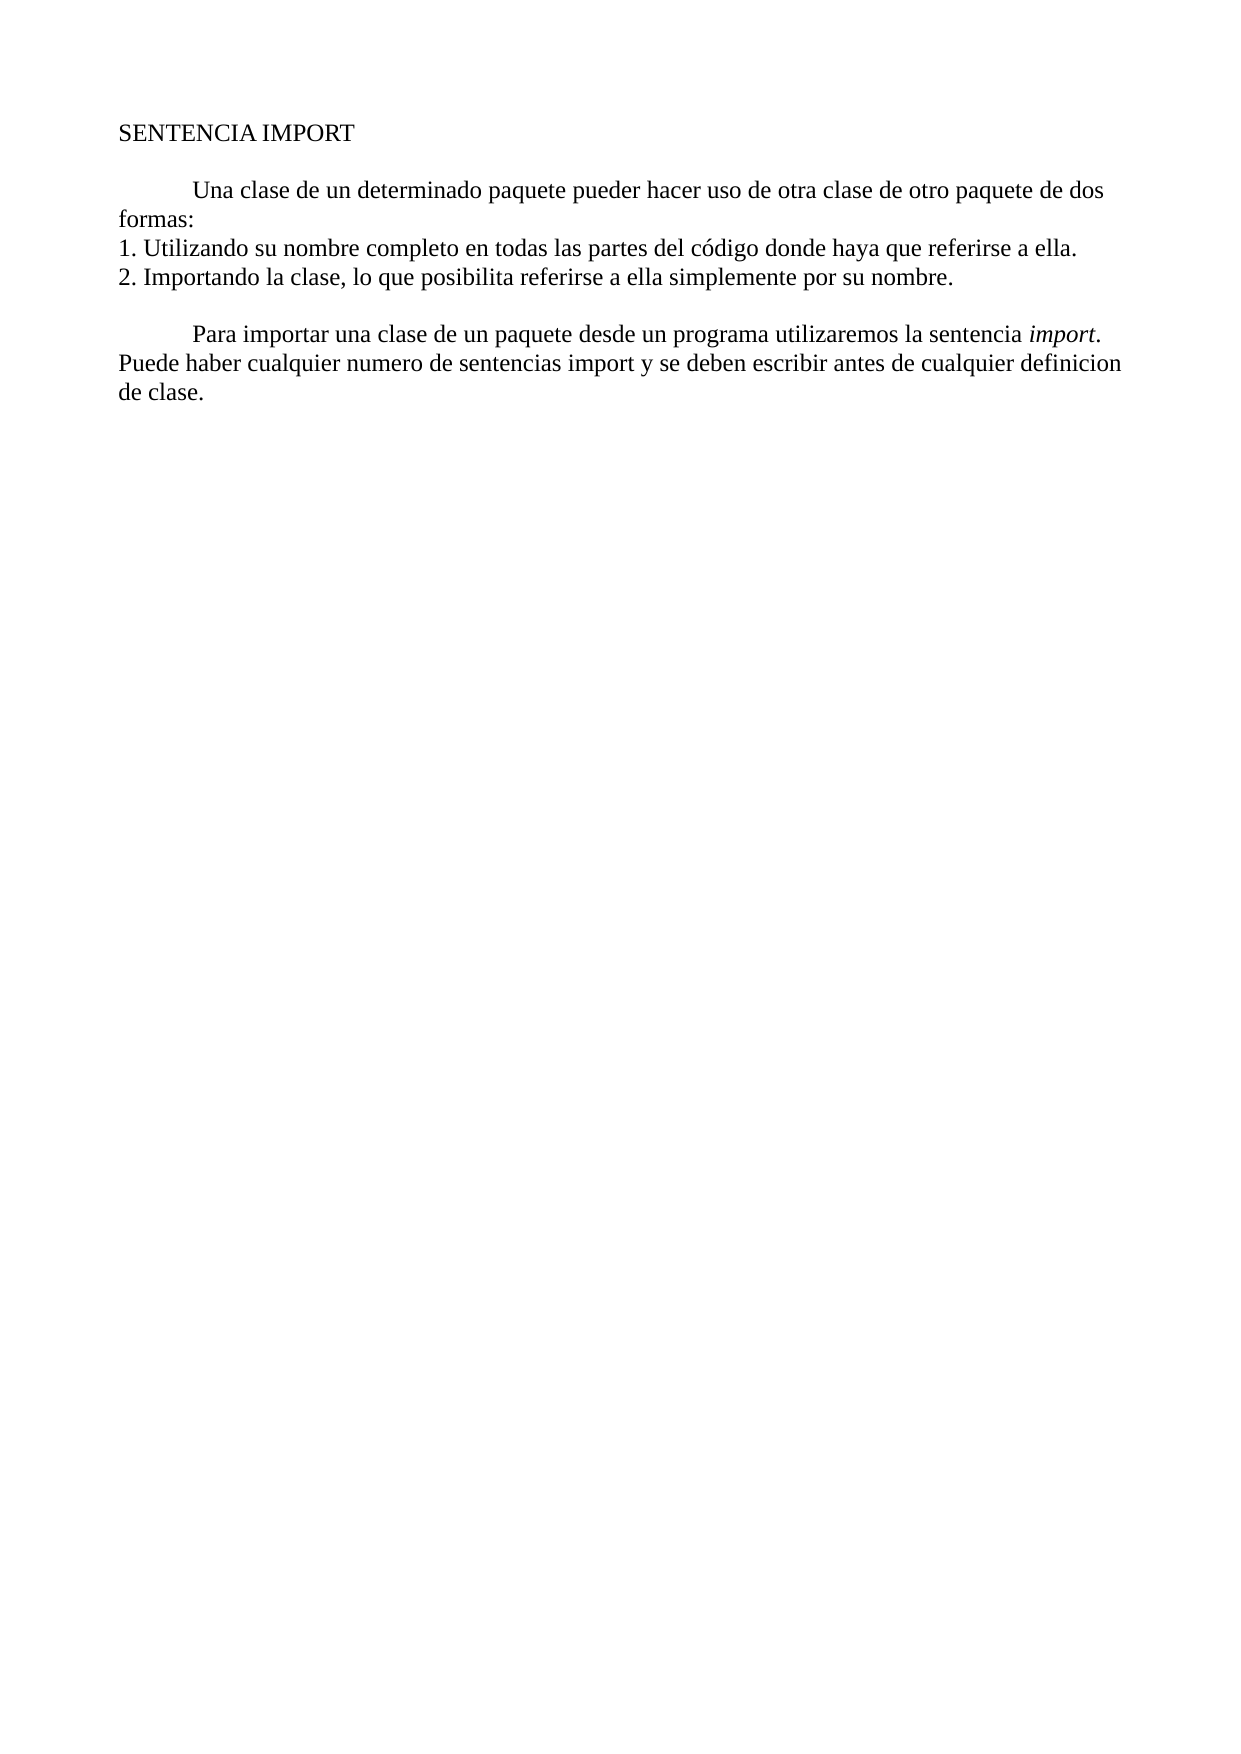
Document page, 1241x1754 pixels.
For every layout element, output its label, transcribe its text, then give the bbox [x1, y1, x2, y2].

text SENTENCIA IMPORT [118, 118, 1122, 147]
text Una clase de un determinado paquete pueder hacer uso de otra clase de otro paquete de dos formas: [118, 176, 1122, 233]
text 1. Utilizando su nombre completo en todas las partes del código donde haya que referirse a ella. [118, 233, 1122, 262]
text 2. Importando la clase, lo que posibilita referirse a ella simplemente por su nombre. [118, 262, 1122, 291]
text Para importar una clase de un paquete desde un programa utilizaremos la sentencia import. Puede haber cualquier numero de sentencias import y se deben escribir antes de cualquier definicion de clase. [118, 319, 1122, 406]
